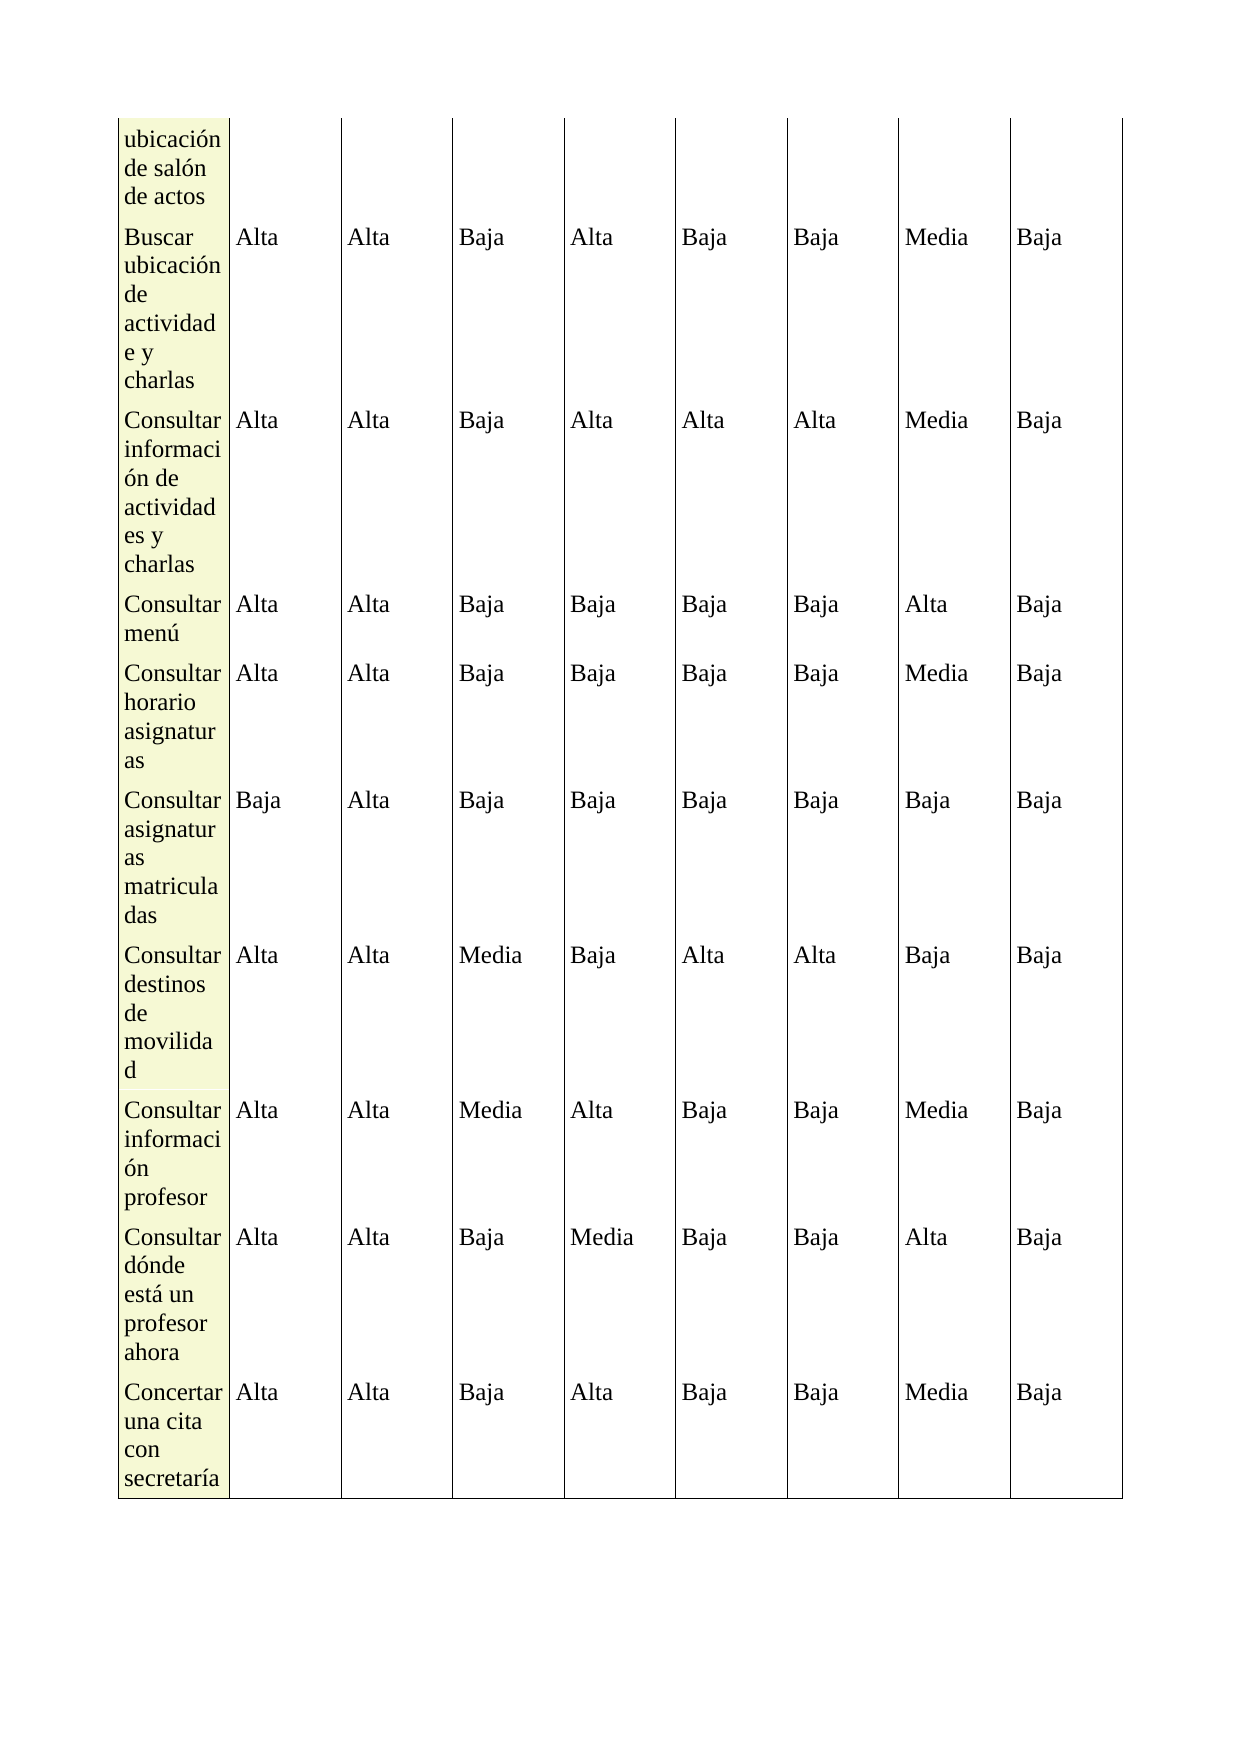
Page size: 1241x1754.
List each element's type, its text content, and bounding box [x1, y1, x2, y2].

table_cell Baja [676, 584, 787, 653]
table_cell Baja [453, 1216, 564, 1371]
table_cell Baja [788, 216, 898, 400]
table_cell Baja [1011, 1371, 1122, 1498]
table_cell Baja [676, 1216, 787, 1371]
table_cell Media [899, 400, 1010, 584]
table_cell [565, 118, 675, 216]
table_cell Alta [230, 934, 341, 1089]
table_cell Baja [1011, 934, 1122, 1089]
table_cell Alta [788, 934, 898, 1089]
table_cell [1011, 118, 1122, 216]
table_cell Media [899, 653, 1010, 779]
table_cell Baja [453, 216, 564, 400]
table_cell Alta [230, 1216, 341, 1371]
table_cell Alta [230, 653, 341, 779]
table_cell Baja [899, 934, 1010, 1089]
table_cell Baja [788, 1216, 898, 1371]
table_cell Baja [565, 653, 675, 779]
table_cell Baja [453, 1371, 564, 1498]
table_cell Baja [788, 779, 898, 934]
table_cell Alta [565, 216, 675, 400]
table_cell Baja [676, 779, 787, 934]
table_cell Media [453, 1090, 564, 1216]
table_cell Consultar dónde está un profesor ahora [119, 1216, 229, 1371]
table_cell Alta [342, 400, 452, 584]
table_cell Alta [676, 400, 787, 584]
table_cell Alta [342, 779, 452, 934]
table_cell Consultar horario asignaturas [119, 653, 229, 779]
table_cell Baja [1011, 400, 1122, 584]
table_cell Alta [565, 400, 675, 584]
table_cell Consultar destinos de movilidad [119, 934, 229, 1089]
table_cell Baja [565, 934, 675, 1089]
table_cell Baja [788, 1090, 898, 1216]
table_cell Baja [453, 400, 564, 584]
table_cell Consultar información de actividades y charlas [119, 400, 229, 584]
table_cell [788, 118, 898, 216]
table_cell Buscar ubicación de actividade y charlas [119, 216, 229, 400]
table_cell Alta [676, 934, 787, 1089]
table_cell Alta [342, 1090, 452, 1216]
table_cell Alta [342, 653, 452, 779]
table_cell Baja [453, 653, 564, 779]
table_cell Media [565, 1216, 675, 1371]
table_cell Baja [565, 779, 675, 934]
table_cell Alta [342, 934, 452, 1089]
table_cell Alta [899, 1216, 1010, 1371]
table_cell Alta [342, 216, 452, 400]
table_cell Baja [453, 779, 564, 934]
table_cell Alta [565, 1371, 675, 1498]
table_cell Baja [676, 216, 787, 400]
table_cell Alta [230, 584, 341, 653]
table_cell Consultar información profesor [119, 1090, 229, 1216]
table_cell Baja [676, 653, 787, 779]
table_cell Alta [230, 216, 341, 400]
table_cell [676, 118, 787, 216]
table_cell [342, 118, 452, 216]
table_cell Baja [1011, 653, 1122, 779]
table_cell Alta [230, 400, 341, 584]
table_cell ubicación de salón de actos [119, 118, 229, 216]
table_cell Baja [1011, 1216, 1122, 1371]
table_cell Alta [342, 1371, 452, 1498]
table_cell Baja [788, 584, 898, 653]
table_cell Media [899, 216, 1010, 400]
table_cell Concertar una cita con secretaría [119, 1371, 229, 1498]
table_cell Consultar menú [119, 584, 229, 653]
table_cell Baja [788, 1371, 898, 1498]
table_cell Baja [1011, 216, 1122, 400]
table_cell Baja [565, 584, 675, 653]
table_cell Consultar asignaturas matriculadas [119, 779, 229, 934]
table_cell Alta [342, 1216, 452, 1371]
table_cell Baja [1011, 1090, 1122, 1216]
table_cell [899, 118, 1010, 216]
table_cell Baja [676, 1371, 787, 1498]
table_cell Media [899, 1371, 1010, 1498]
table_cell Baja [788, 653, 898, 779]
table_cell Baja [899, 779, 1010, 934]
table_cell Baja [453, 584, 564, 653]
table_cell Media [453, 934, 564, 1089]
table_cell Baja [230, 779, 341, 934]
table_cell Media [899, 1090, 1010, 1216]
table_cell Alta [230, 1090, 341, 1216]
table_cell Alta [342, 584, 452, 653]
table_cell Baja [1011, 584, 1122, 653]
table_cell Baja [1011, 779, 1122, 934]
table_cell [230, 118, 341, 216]
table_cell [453, 118, 564, 216]
table_cell Alta [230, 1371, 341, 1498]
table_cell Alta [899, 584, 1010, 653]
table_cell Alta [788, 400, 898, 584]
table_cell Baja [676, 1090, 787, 1216]
table_cell Alta [565, 1090, 675, 1216]
